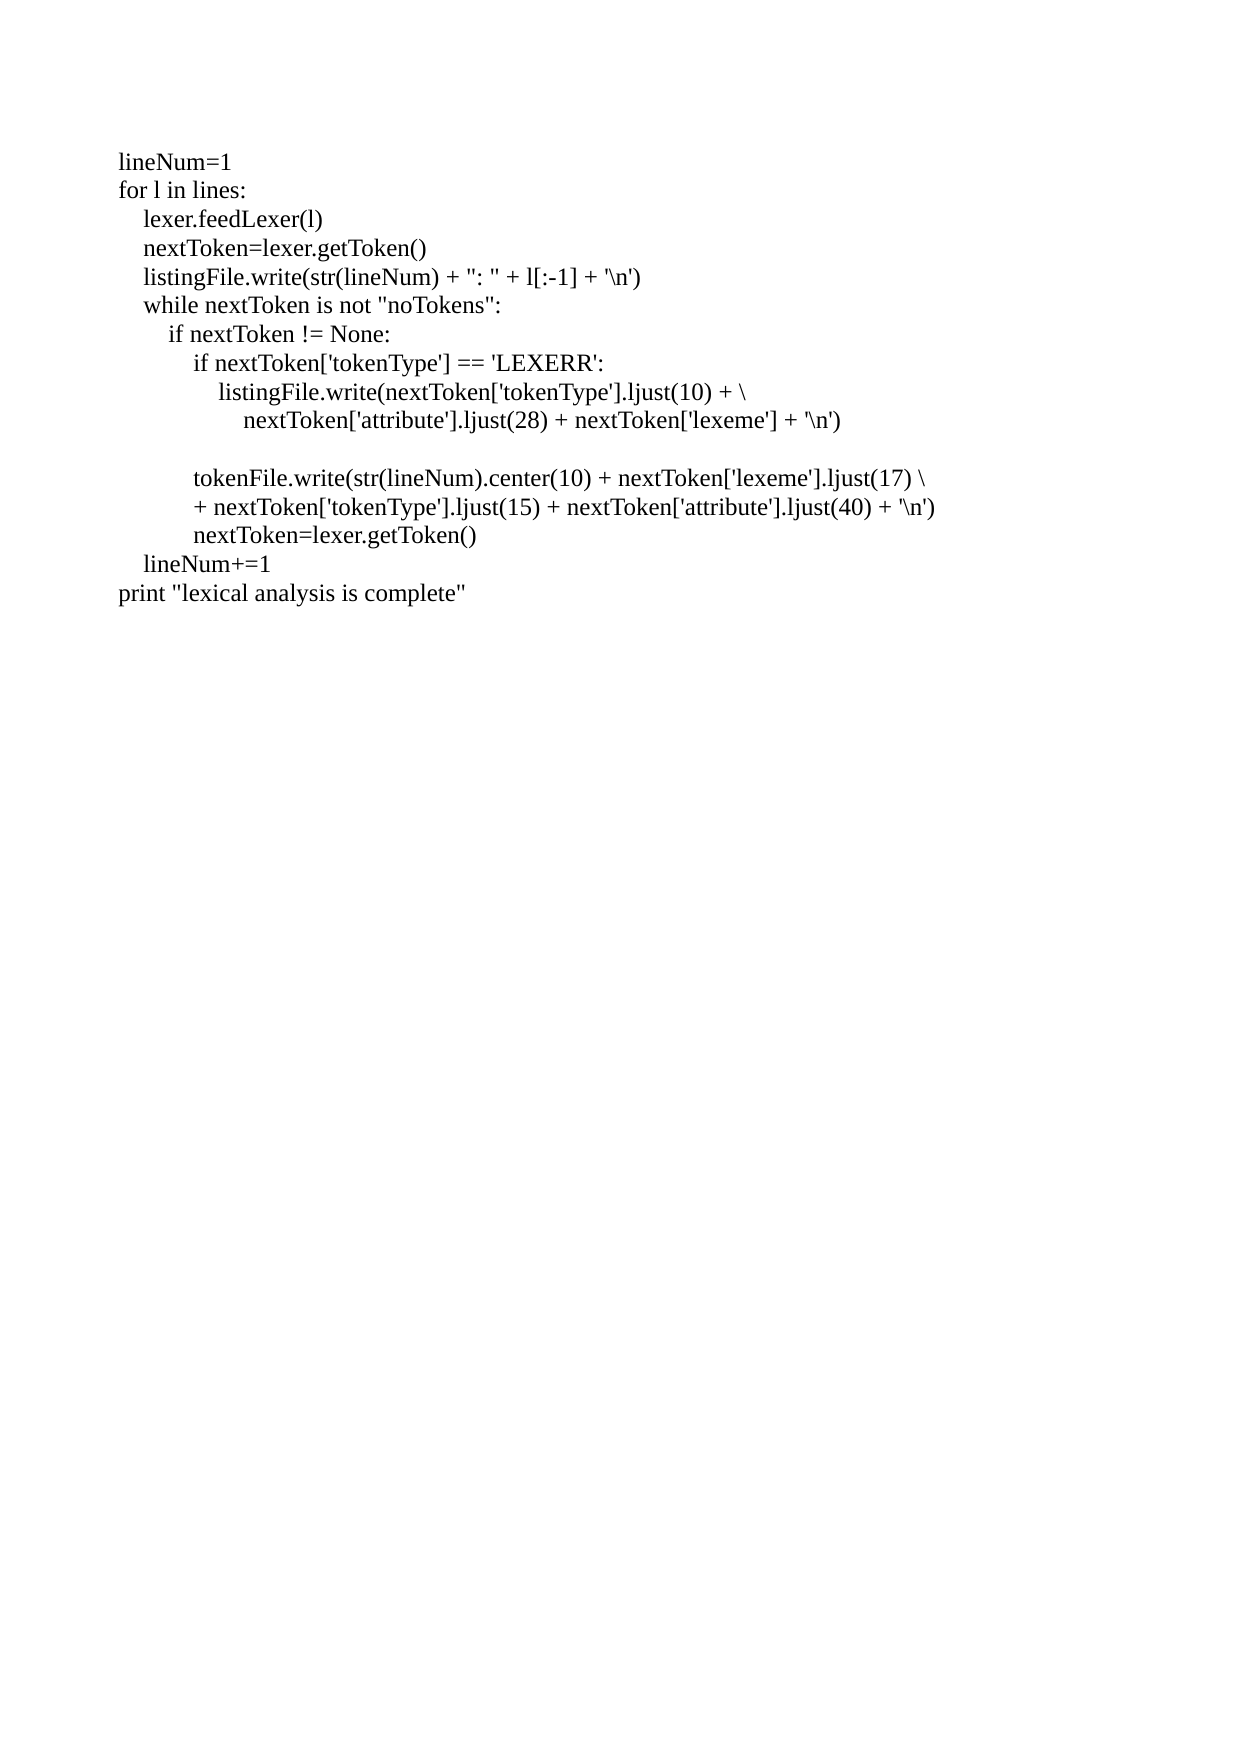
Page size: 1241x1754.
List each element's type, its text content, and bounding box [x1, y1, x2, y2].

subtitle listingFile.write(str(lineNum) + ": " + l[:-1] + '\n') [118, 262, 1122, 291]
subtitle nextToken['attribute'].ljust(28) + nextToken['lexeme'] + '\n') [118, 406, 1122, 434]
subtitle print "lexical analysis is complete" [118, 578, 1122, 607]
subtitle nextToken=lexer.getToken() [118, 521, 1122, 549]
subtitle if nextToken != None: [118, 319, 1122, 348]
subtitle listingFile.write(nextToken['tokenType'].ljust(10) + \ [118, 377, 1122, 406]
subtitle lineNum=1 [118, 147, 1122, 176]
subtitle lineNum+=1 [118, 549, 1122, 578]
subtitle while nextToken is not "noTokens": [118, 291, 1122, 319]
subtitle if nextToken['tokenType'] == 'LEXERR': [118, 348, 1122, 377]
subtitle tokenFile.write(str(lineNum).center(10) + nextToken['lexeme'].ljust(17) \ [118, 463, 1122, 492]
subtitle lexer.feedLexer(l) [118, 204, 1122, 233]
subtitle nextToken=lexer.getToken() [118, 233, 1122, 262]
subtitle + nextToken['tokenType'].ljust(15) + nextToken['attribute'].ljust(40) + '\n') [118, 492, 1122, 521]
subtitle for l in lines: [118, 176, 1122, 204]
